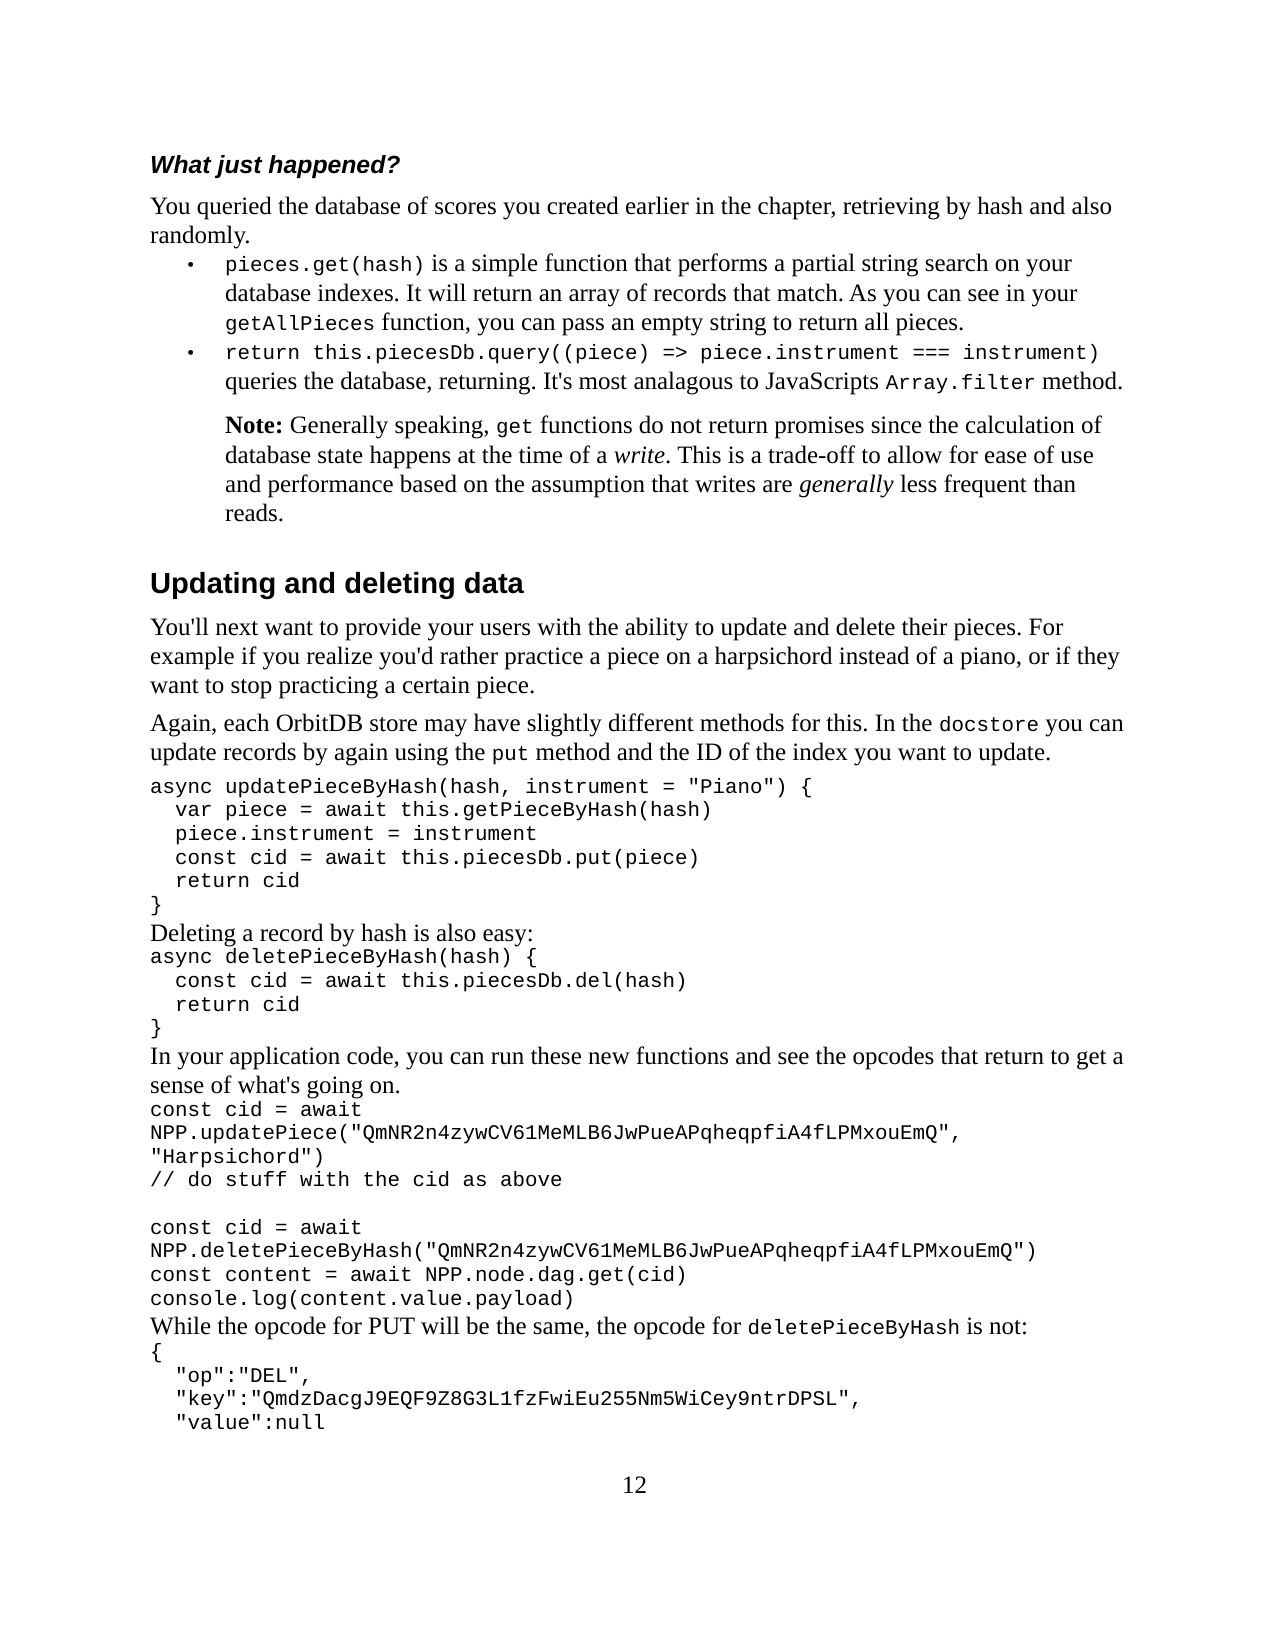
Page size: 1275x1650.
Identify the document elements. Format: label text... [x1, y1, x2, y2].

text piece.instrument = instrument [150, 823, 1125, 847]
subtitle Updating and deleting data [150, 566, 1125, 600]
list return this.piecesDb.query((piece) => piece.instrument === instrument) queries the database, returning. It's most analagous to JavaScripts Array.filter method. [187, 336, 1125, 396]
text Note: Generally speaking, get functions do not return promises since the calculation of database state happens at the time of a write. This is a trade-off to allow for ease of use and performance based on the assumption that writes are generally less frequent than reads. [225, 411, 1125, 526]
text } [150, 1017, 1125, 1041]
text var piece = await this.getPieceByHash(hash) [150, 799, 1125, 823]
text console.log(content.value.payload) [150, 1288, 1125, 1311]
text const cid = await NPP.deletePieceByHash("QmNR2n4zywCV61MeMLB6JwPueAPqheqpfiA4fLPMxouEmQ") [150, 1217, 1125, 1264]
text In your application code, you can run these new functions and see the opcodes that return to get a sense of what's going on. [150, 1041, 1125, 1098]
subtitle What just happened? [150, 150, 1125, 178]
text While the opcode for PUT will be the same, the opcode for deletePieceByHash is not: [150, 1311, 1125, 1341]
text const cid = await this.piecesDb.put(piece) [150, 847, 1125, 870]
text return cid [150, 870, 1125, 894]
text async deletePieceByHash(hash) { [150, 946, 1125, 970]
text "key":"QmdzDacgJ9EQF9Z8G3L1fzFwiEu255Nm5WiCey9ntrDPSL", [150, 1388, 1125, 1412]
text const cid = await this.piecesDb.del(hash) [150, 970, 1125, 994]
text // do stuff with the cid as above [150, 1169, 1125, 1193]
text You'll next want to provide your users with the ability to update and delete their pieces. For example if you realize you'd rather practice a piece on a harpsichord instead of a piano, or if they want to stop practicing a certain piece. [150, 612, 1125, 699]
text Deleting a record by hash is also easy: [150, 918, 1125, 946]
text return cid [150, 994, 1125, 1017]
text const cid = await NPP.updatePiece("QmNR2n4zywCV61MeMLB6JwPueAPqheqpfiA4fLPMxouEmQ", "Harpsichord") [150, 1098, 1125, 1169]
text Again, each OrbitDB store may have slightly different methods for this. In the docstore you can update records by again using the put method and the ID of the index you want to update. [150, 708, 1125, 767]
text const content = await NPP.node.dag.get(cid) [150, 1264, 1125, 1288]
text "value":null [150, 1412, 1125, 1436]
text "op":"DEL", [150, 1364, 1125, 1388]
text } [150, 894, 1125, 918]
text You queried the database of scores you created earlier in the chapter, retrieving by hash and also randomly. [150, 191, 1125, 248]
list pieces.get(hash) is a simple function that performs a partial string search on your database indexes. It will return an array of records that match. As you can see in your getAllPieces function, you can pass an empty string to return all pieces. [187, 248, 1125, 336]
text async updatePieceByHash(hash, instrument = "Piano") { [150, 776, 1125, 799]
text { [150, 1341, 1125, 1364]
